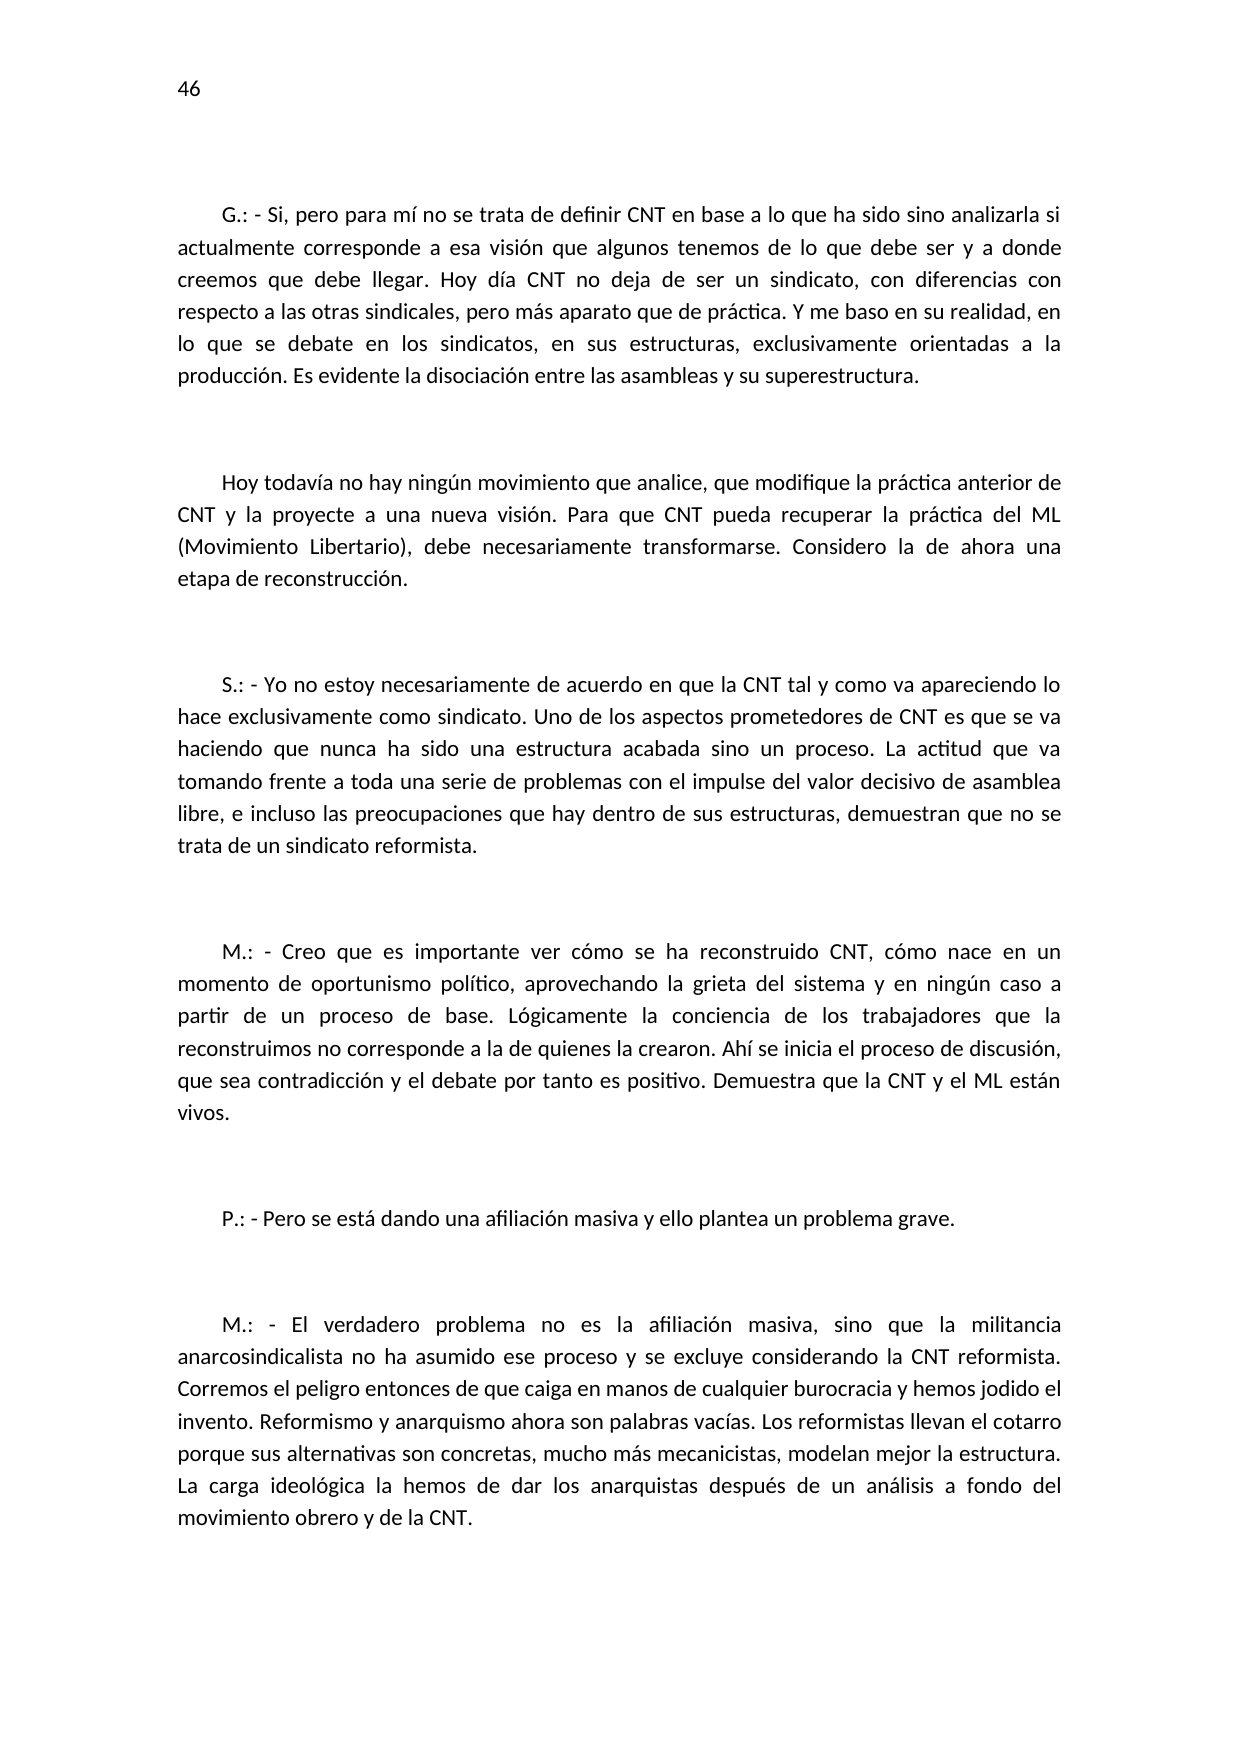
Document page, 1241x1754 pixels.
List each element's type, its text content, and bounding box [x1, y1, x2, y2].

text S.: - Yo no estoy necesariamente de acuerdo en que la CNT tal y como va apareciendo lo hace exclusivamente como sindicato. Uno de los aspectos prometedores de CNT es que se va haciendo que nunca ha sido una estructura acabada sino un proceso. La actitud que va tomando frente a toda una serie de problemas con el impulse del valor decisivo de asamblea libre, e incluso las preocupaciones que hay dentro de sus estructuras, demuestran que no se trata de un sindicato reformista. [177, 670, 1063, 859]
text G.: - Si, pero para mí no se trata de definir CNT en base a lo que ha sido sino analizarla si actualmente corresponde a esa visión que algunos tenemos de lo que debe ser y a donde creemos que debe llegar. Hoy día CNT no deja de ser un sindicato, con diferencias con respecto a las otras sindicales, pero más aparato que de práctica. Y me baso en su realidad, en lo que se debate en los sindicatos, en sus estructuras, exclusivamente orientadas a la producción. Es evidente la disociación entre las asambleas y su superestructura. [177, 201, 1063, 389]
text M.: - Creo que es importante ver cómo se ha reconstruido CNT, cómo nace en un momento de oportunismo político, aprovechando la grieta del sistema y en ningún caso a partir de un proceso de base. Lógicamente la conciencia de los trabajadores que la reconstruimos no corresponde a la de quienes la crearon. Ahí se inicia el proceso de discusión, que sea contradicción y el debate por tanto es positivo. Demuestra que la CNT y el ML están vivos. [177, 937, 1063, 1126]
text M.: - El verdadero problema no es la afiliación masiva, sino que la militancia anarcosindicalista no ha asumido ese proceso y se excluye considerando la CNT reformista. Corremos el peligro entonces de que caiga en manos de cualquier burocracia y hemos jodido el invento. Reformismo y anarquismo ahora son palabras vacías. Los reformistas llevan el cotarro porque sus alternativas son concretas, mucho más mecanicistas, modelan mejor la estructura. La carga ideológica la hemos de dar los anarquistas después de un análisis a fondo del movimiento obrero y de la CNT. [177, 1310, 1063, 1531]
text P.: - Pero se está dando una afiliación masiva y ello plantea un problema grave. [177, 1204, 1063, 1232]
text Hoy todavía no hay ningún movimiento que analice, que modifique la práctica anterior de CNT y la proyecte a una nueva visión. Para que CNT pueda recuperar la práctica del ML (Movimiento Libertario), debe necesariamente transformarse. Considero la de ahora una etapa de reconstrucción. [177, 468, 1063, 592]
